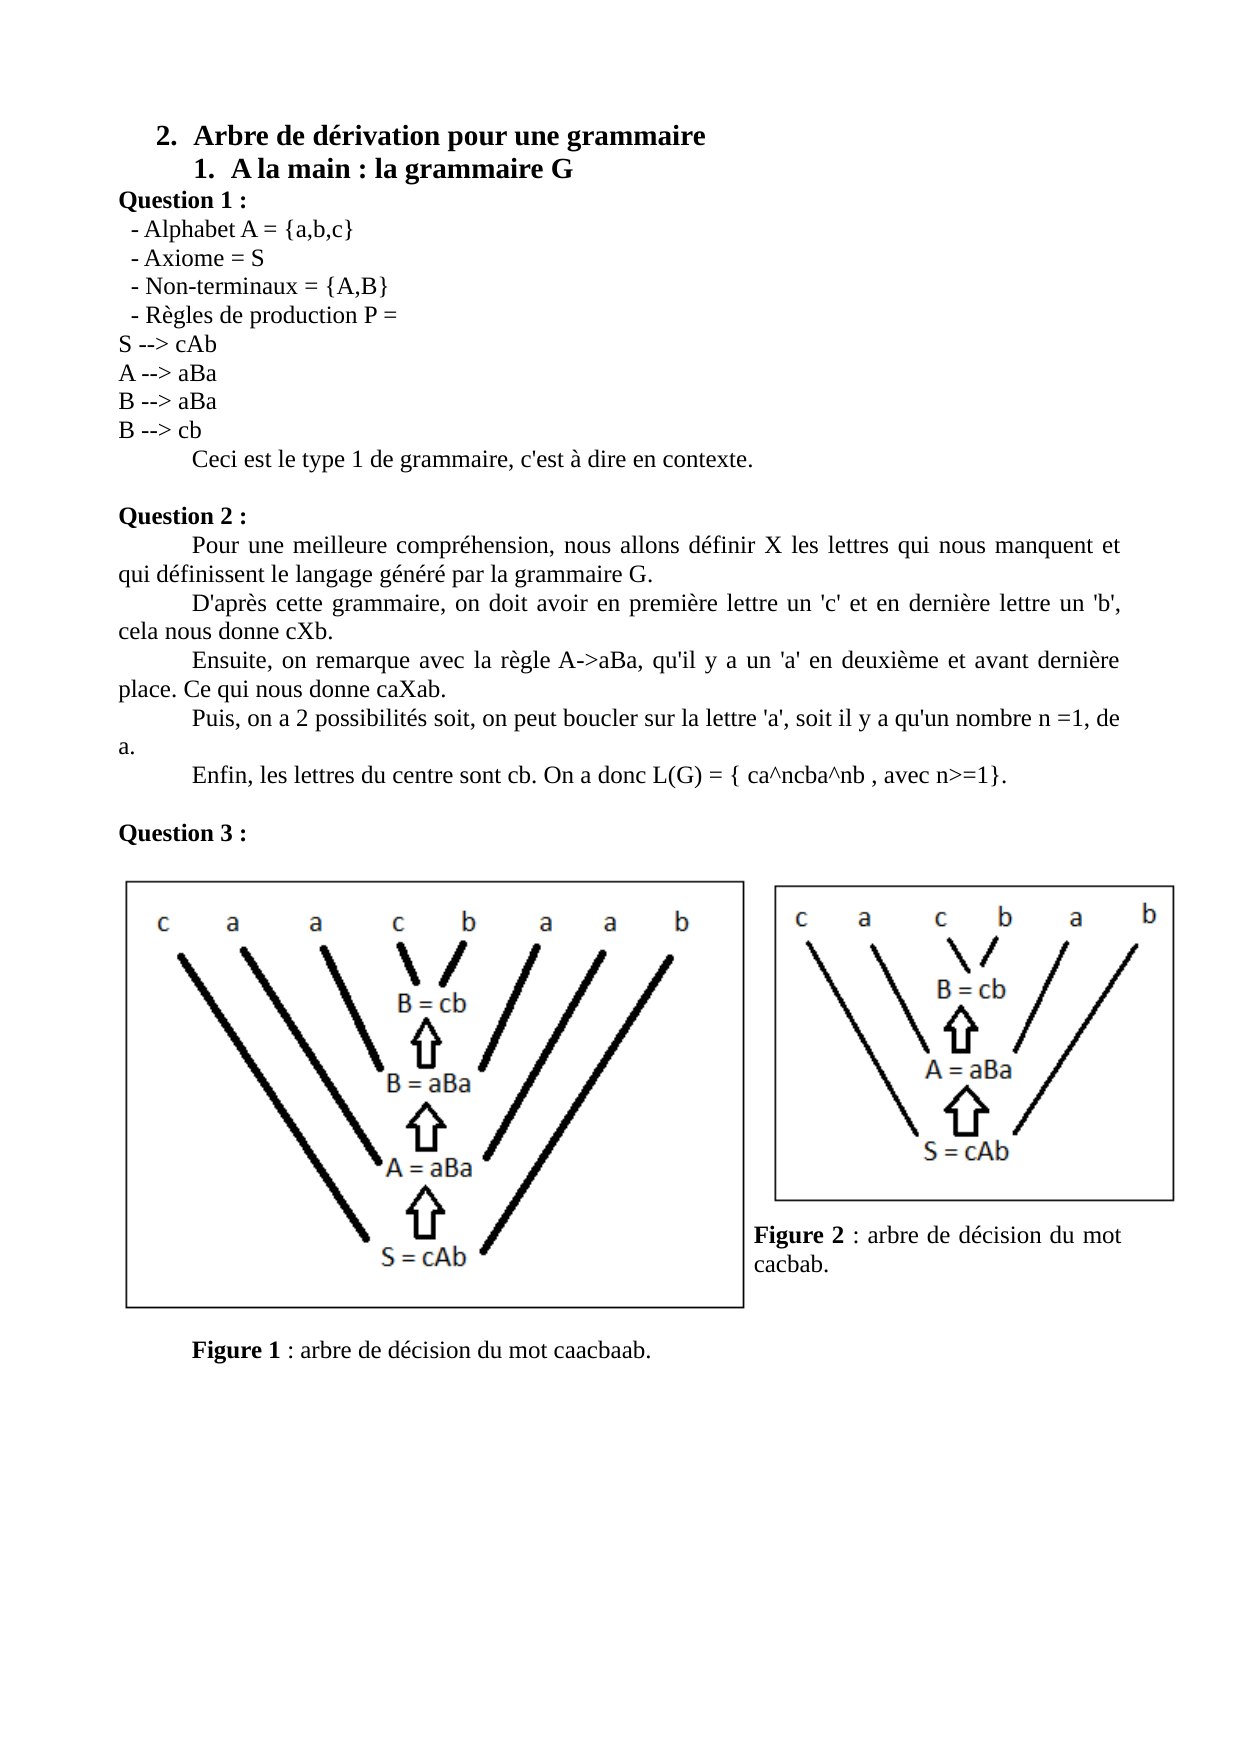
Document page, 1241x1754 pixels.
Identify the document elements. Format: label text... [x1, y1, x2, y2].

picture [118, 875, 754, 1318]
text B --> cb [118, 415, 1122, 444]
text Question 3 : [118, 818, 1122, 846]
text - Règles de production P = [118, 300, 1122, 329]
text Question 2 : [118, 501, 1122, 530]
picture [767, 881, 1187, 1214]
text Puis, on a 2 possibilités soit, on peut boucler sur la lettre 'a', soit il y a qu'un nombre n =1, de a. [118, 703, 1122, 760]
text Ceci est le type 1 de grammaire, c'est à dire en contexte. [118, 444, 1122, 473]
text Question 1 : [118, 185, 1122, 214]
text Ensuite, on remarque avec la règle A->aBa, qu'il y a un 'a' en deuxième et avant dernière place. Ce qui nous donne caXab. [118, 645, 1122, 703]
text S --> cAb [118, 329, 1122, 358]
text A --> aBa [118, 358, 1122, 386]
list A la main : la grammaire G [193, 152, 1122, 185]
text Enfin, les lettres du centre sont cb. On a donc L(G) = { ca^ncba^nb , avec n>=1}. [118, 760, 1122, 789]
text Figure 2 : arbre de décision du mot cacbab. [754, 1220, 1122, 1278]
text Pour une meilleure compréhension, nous allons définir X les lettres qui nous manquent et qui définissent le langage généré par la grammaire G. [118, 530, 1122, 588]
text - Axiome = S [118, 243, 1122, 271]
text - Non-terminaux = {A,B} [118, 271, 1122, 300]
text - Alphabet A = {a,b,c} [118, 214, 1122, 243]
text B --> aBa [118, 386, 1122, 415]
list Arbre de dérivation pour une grammaire [156, 118, 1122, 152]
text Figure 1 : arbre de décision du mot caacbaab. [118, 1335, 1122, 1364]
text D'après cette grammaire, on doit avoir en première lettre un 'c' et en dernière lettre un 'b', cela nous donne cXb. [118, 588, 1122, 645]
